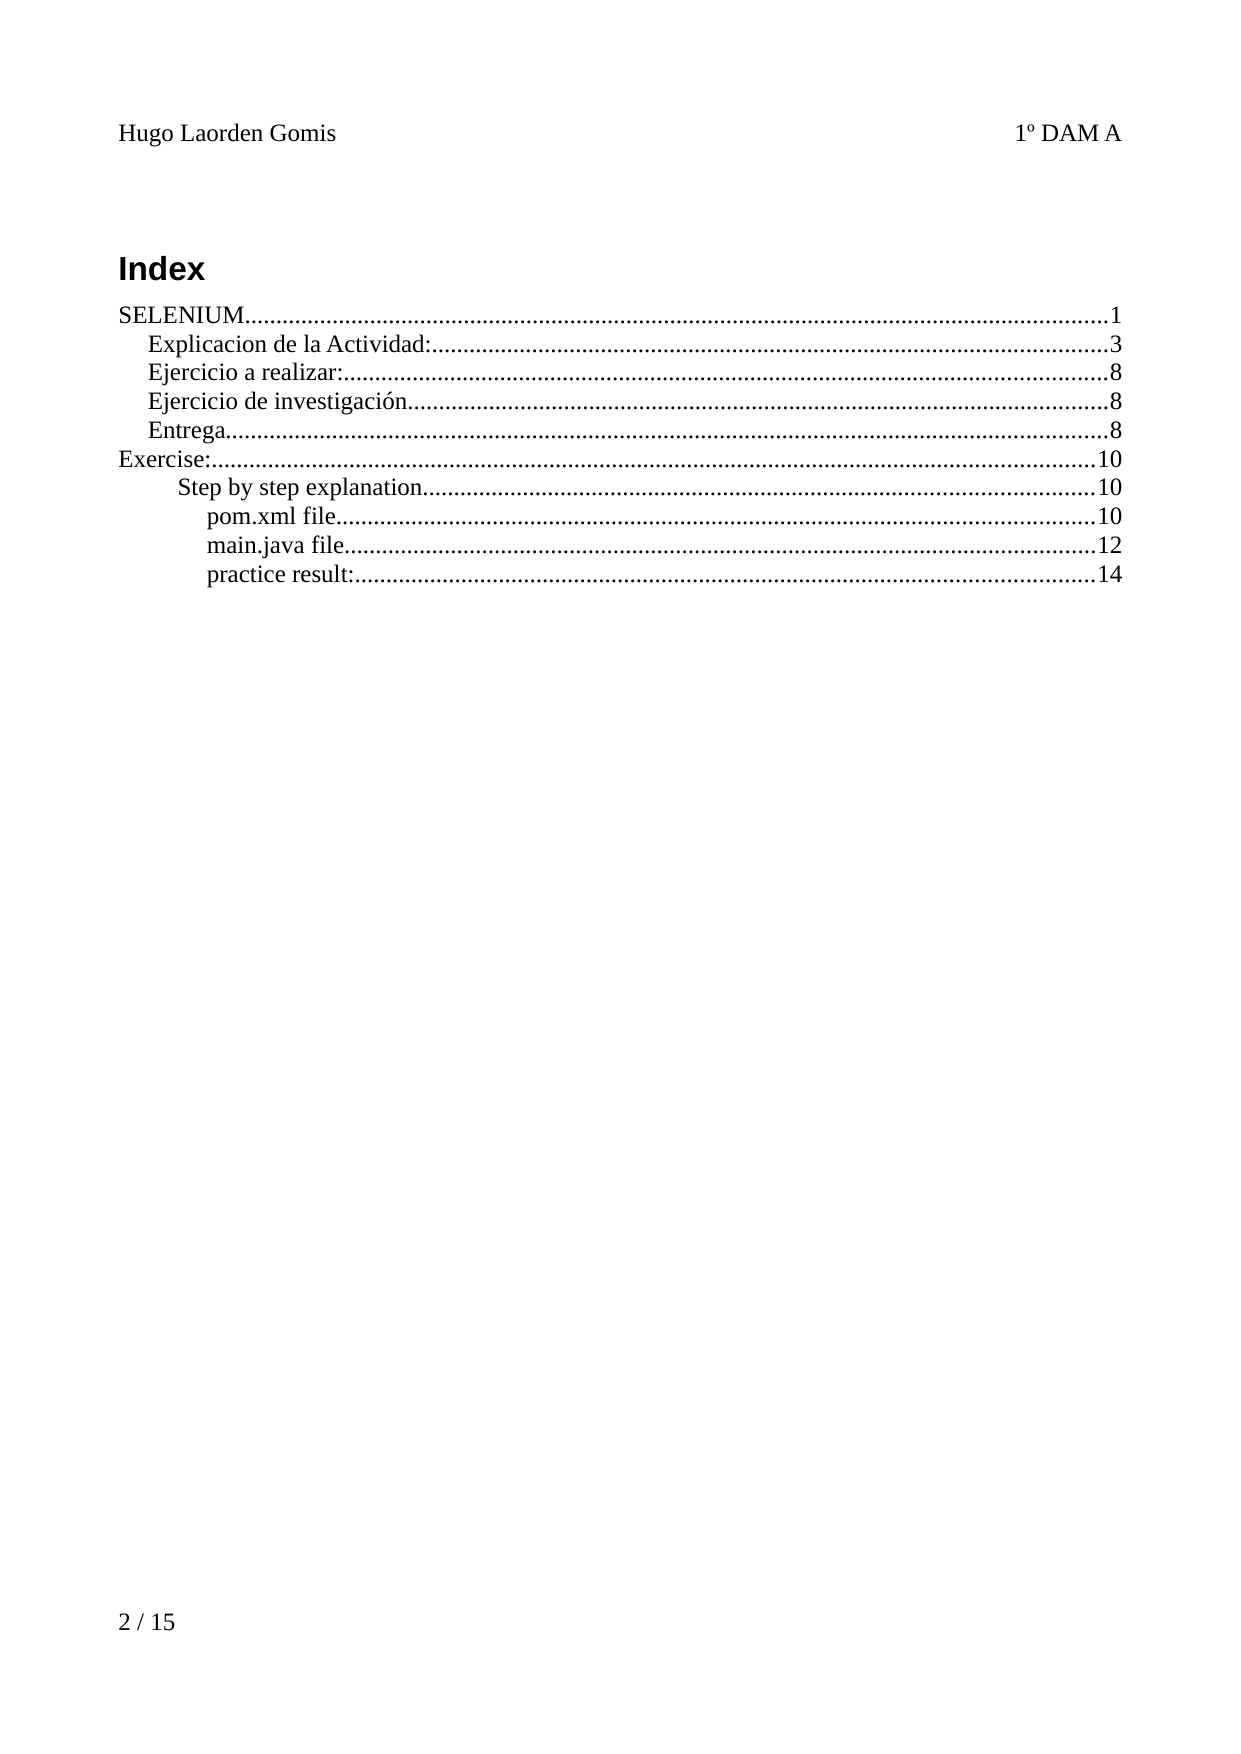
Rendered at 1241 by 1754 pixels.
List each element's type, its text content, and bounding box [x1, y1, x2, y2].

text Ejercicio de investigación 8 [148, 386, 1122, 415]
text SELENIUM 1 [118, 300, 1122, 329]
text Entrega 8 [148, 415, 1122, 444]
text practice result: 14 [207, 559, 1122, 587]
text Explicacion de la Actividad: 3 [148, 329, 1122, 357]
text pom.xml file 10 [207, 501, 1122, 530]
text Step by step explanation. 10 [177, 472, 1122, 501]
subtitle Index [118, 249, 1122, 287]
text Exercise: 10 [118, 444, 1122, 472]
text Ejercicio a realizar: 8 [148, 357, 1122, 386]
text main.java file 12 [207, 530, 1122, 559]
